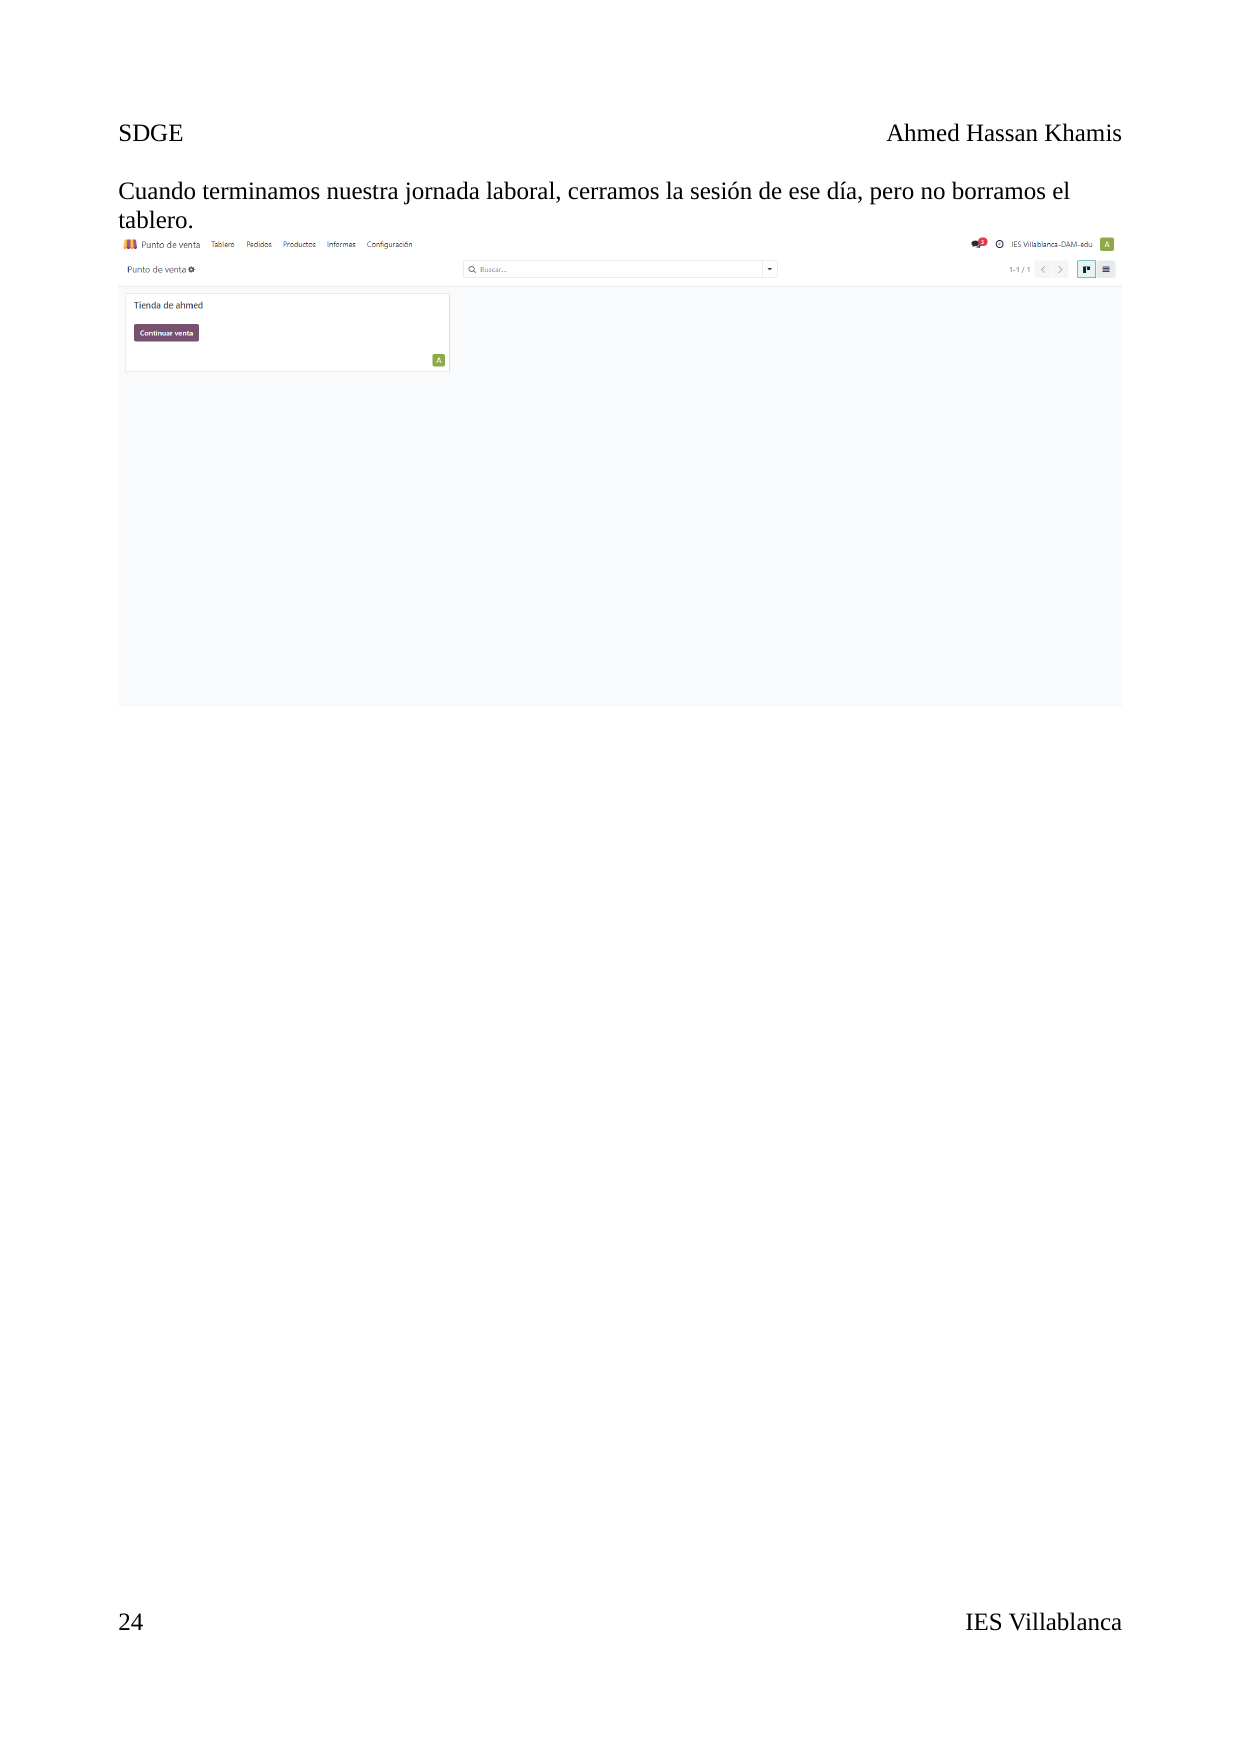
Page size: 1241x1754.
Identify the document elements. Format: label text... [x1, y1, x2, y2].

text Cuando terminamos nuestra jornada laboral, cerramos la sesión de ese día, pero no borramos el tablero. [118, 176, 1122, 233]
picture [118, 233, 1123, 707]
